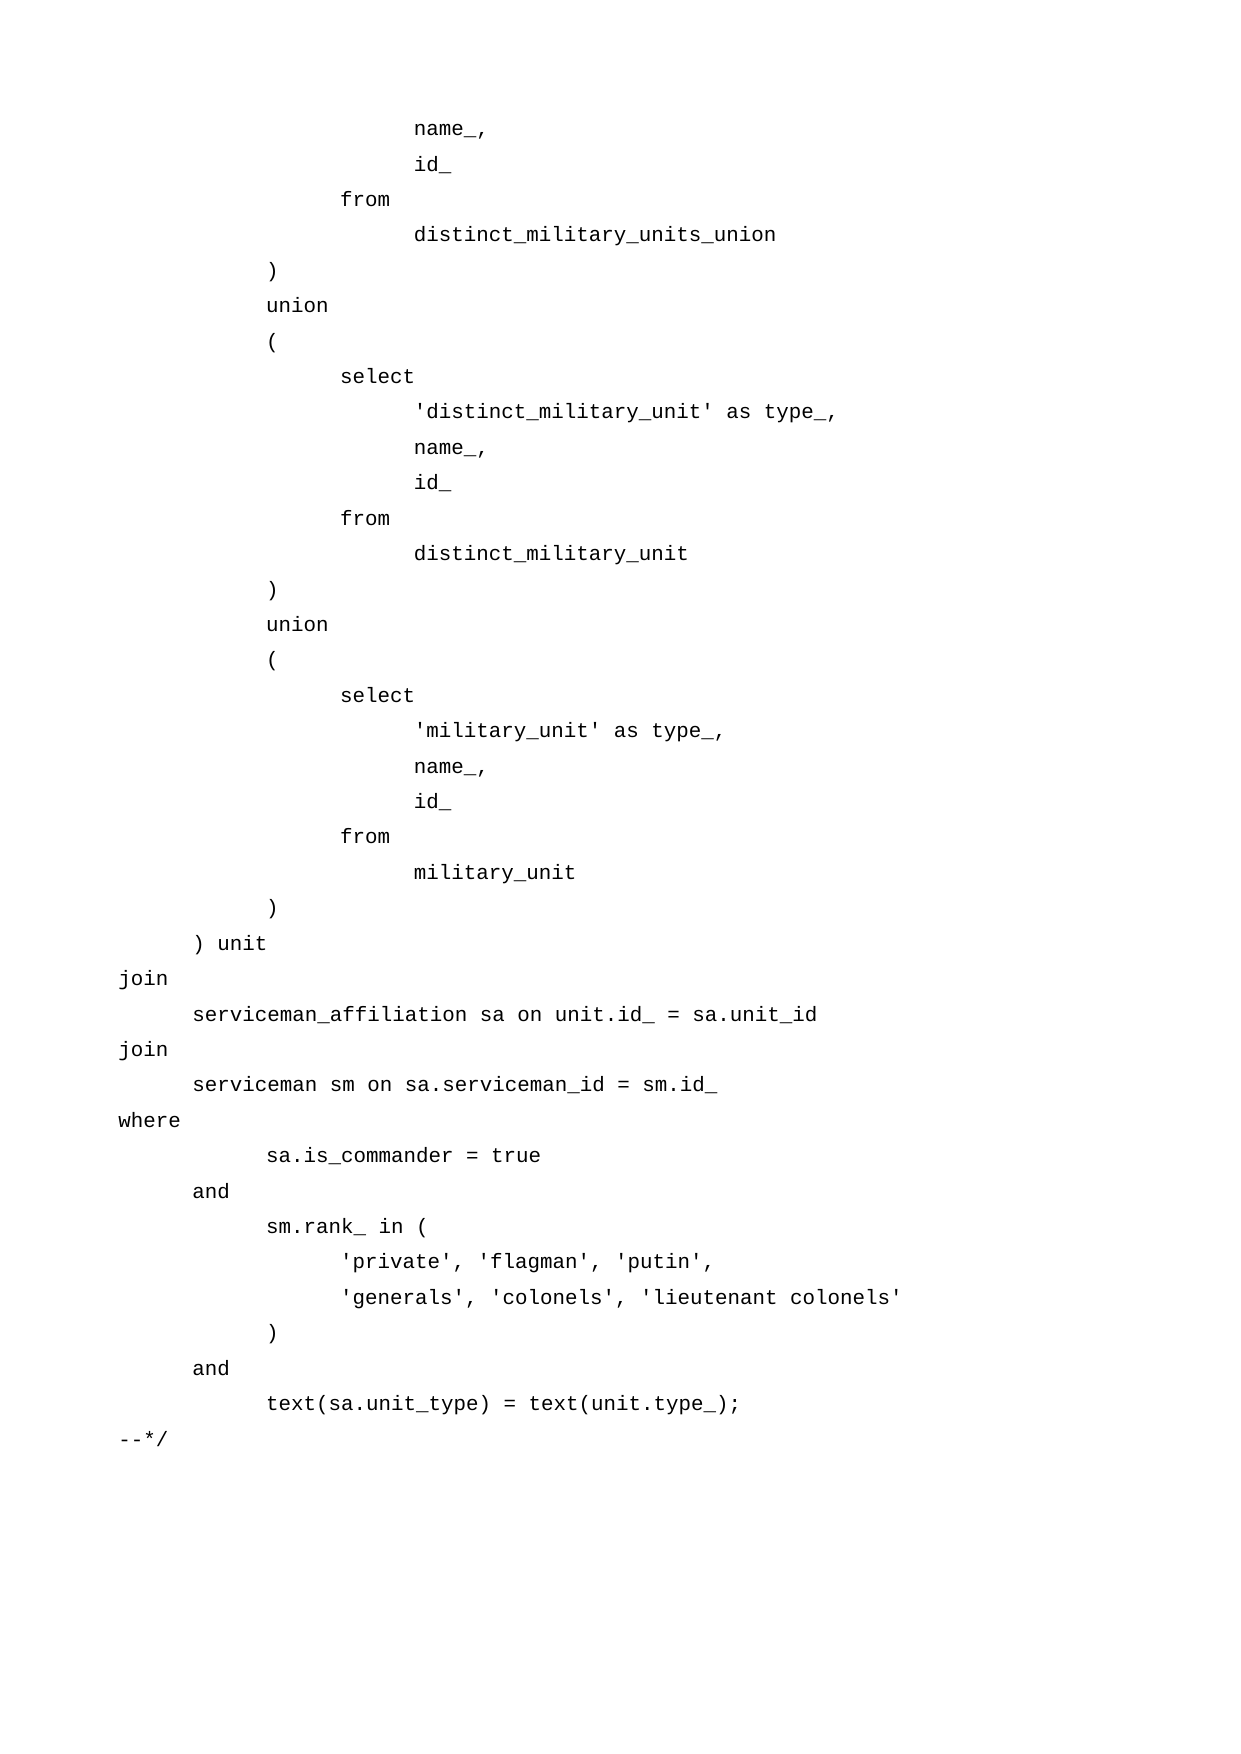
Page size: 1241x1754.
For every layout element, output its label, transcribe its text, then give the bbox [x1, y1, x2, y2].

text sa.is_commander = true [118, 1145, 1122, 1169]
text ) unit [118, 933, 1122, 956]
text name_, [118, 756, 1122, 779]
text distinct_military_unit [118, 543, 1122, 567]
text id_ [118, 791, 1122, 815]
text 'generals', 'colonels', 'lieutenant colonels' [118, 1287, 1122, 1311]
text ) [118, 578, 1122, 602]
text select [118, 685, 1122, 708]
text ( [118, 331, 1122, 354]
text 'distinct_military_unit' as type_, [118, 401, 1122, 425]
text ) [118, 260, 1122, 283]
text ) [118, 897, 1122, 921]
text name_, [118, 437, 1122, 461]
text and [118, 1358, 1122, 1381]
text join [118, 1039, 1122, 1063]
text serviceman_affiliation sa on unit.id_ = sa.unit_id [118, 1003, 1122, 1027]
text name_, [118, 118, 1122, 142]
text from [118, 826, 1122, 850]
text select [118, 366, 1122, 390]
text union [118, 614, 1122, 638]
text and [118, 1181, 1122, 1204]
text where [118, 1110, 1122, 1133]
text 'private', 'flagman', 'putin', [118, 1251, 1122, 1275]
text id_ [118, 472, 1122, 496]
text join [118, 968, 1122, 992]
text text(sa.unit_type) = text(unit.type_); [118, 1393, 1122, 1417]
text military_unit [118, 862, 1122, 886]
text --*/ [118, 1428, 1122, 1452]
text from [118, 508, 1122, 531]
text sm.rank_ in ( [118, 1216, 1122, 1240]
text 'military_unit' as type_, [118, 720, 1122, 744]
text union [118, 295, 1122, 319]
text ( [118, 649, 1122, 673]
text from [118, 189, 1122, 213]
text distinct_military_units_union [118, 224, 1122, 248]
text ) [118, 1322, 1122, 1346]
text serviceman sm on sa.serviceman_id = sm.id_ [118, 1074, 1122, 1098]
text id_ [118, 153, 1122, 177]
